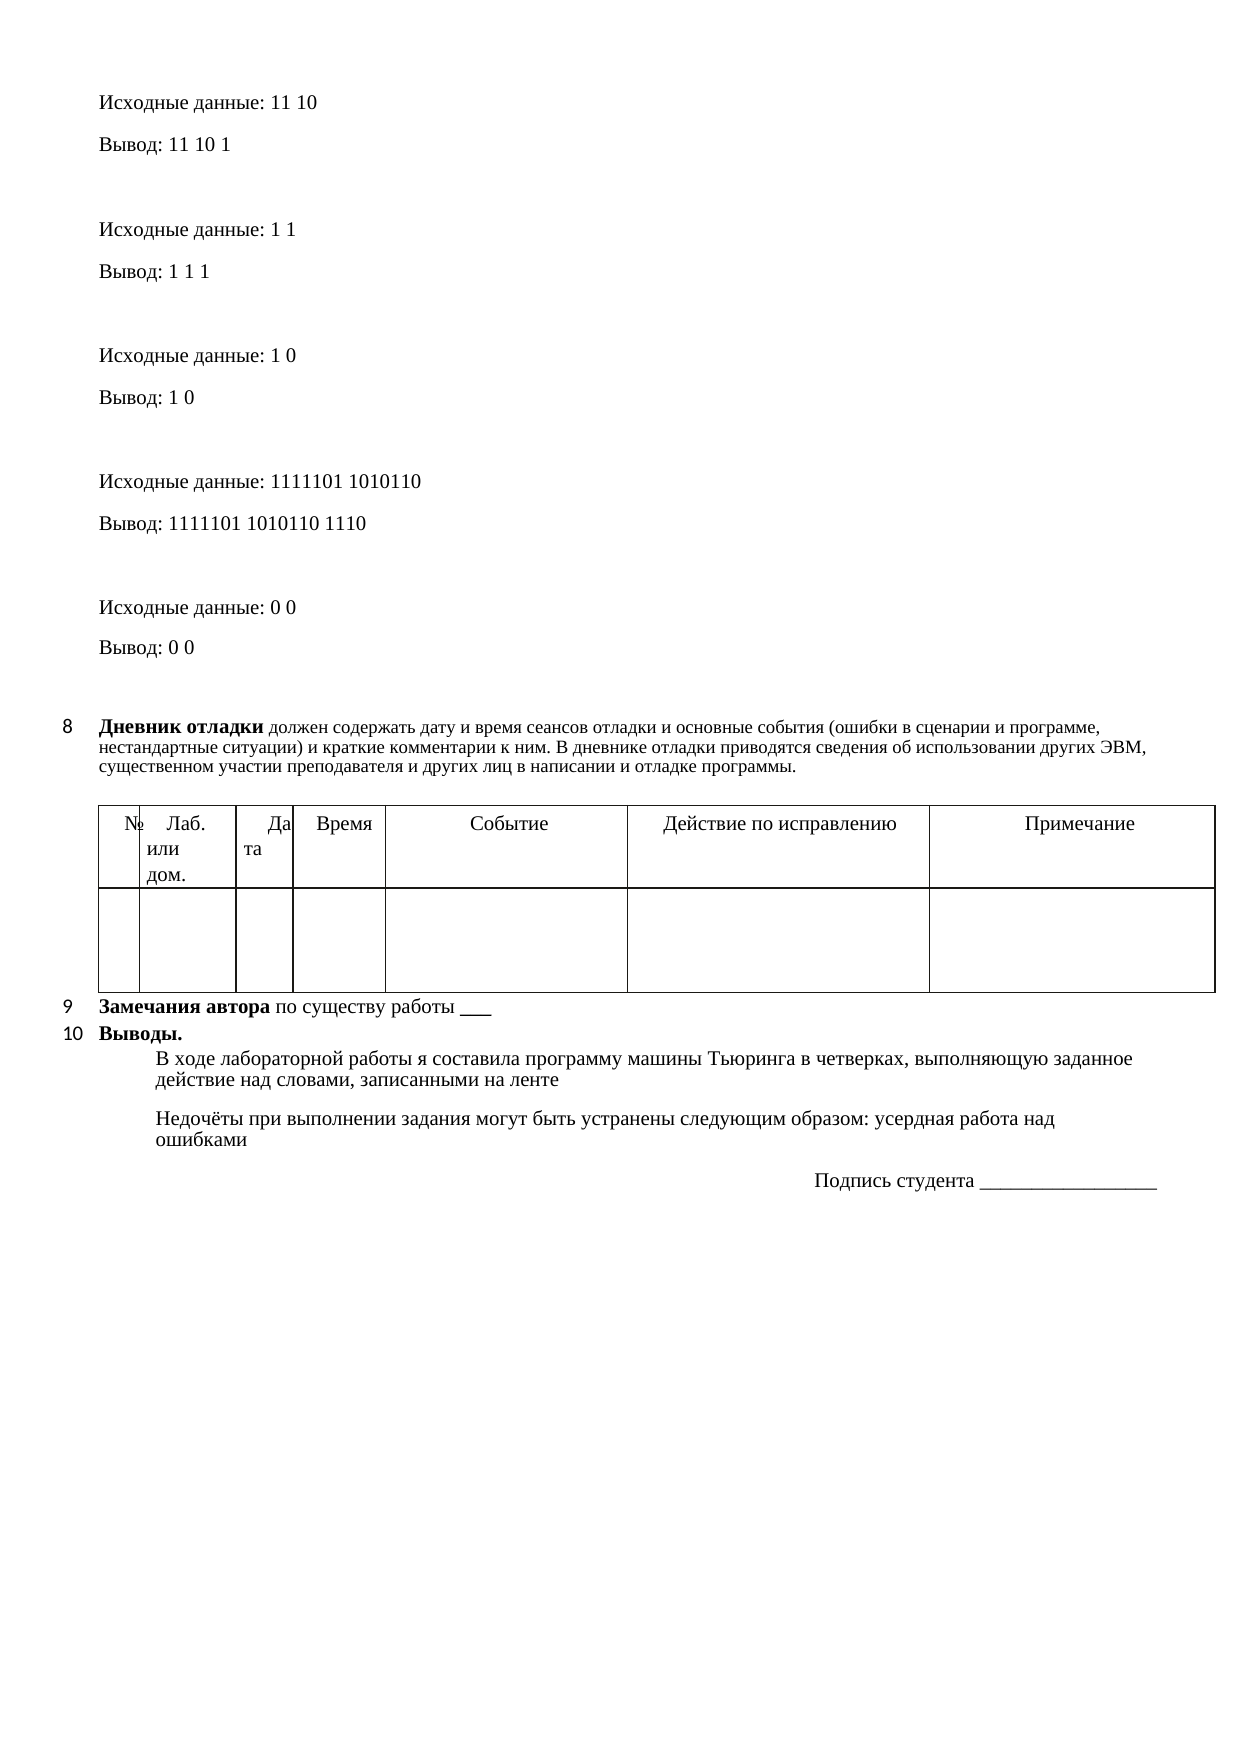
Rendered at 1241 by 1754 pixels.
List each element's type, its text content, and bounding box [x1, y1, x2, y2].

table_cell [294, 889, 385, 992]
table_cell [140, 889, 235, 992]
list Дневник отладки должен содержать дату и время сеансов отладки и основные события (ошибки в сценарии и программе, нестандартные ситуации) и краткие комментарии к ним. В дневнике отладки приводятся сведения об использовании других ЭВМ, существенном участии преподавателя и других лиц в написании и отладке программы. [62, 715, 1172, 777]
text Исходные данные: 1111101 1010110 [98, 469, 1172, 493]
table_header Действие по исправлению [628, 806, 929, 887]
text Вывод: 1111101 1010110 1110 [98, 511, 1172, 535]
text Вывод: 0 0 [98, 637, 1172, 659]
text Вывод: 11 10 1 [98, 132, 1172, 156]
table_cell [99, 889, 139, 992]
table_header Время [294, 806, 385, 887]
text Исходные данные: 11 10 [98, 90, 1172, 114]
text Вывод: 1 0 [98, 385, 1172, 409]
table_header № [99, 806, 139, 887]
list Замечания автора по существу работы ___ [62, 993, 1172, 1019]
table_header Дата [237, 806, 292, 887]
table_header Лаб. или дом. [140, 806, 235, 887]
text Исходные данные: 1 1 [98, 216, 1172, 241]
table_cell [628, 889, 929, 992]
table_cell [930, 889, 1214, 992]
text Исходные данные: 0 0 [98, 595, 1172, 619]
table_header Примечание [930, 806, 1214, 887]
list Выводы. [62, 1021, 1172, 1046]
text Вывод: 1 1 1 [98, 258, 1172, 283]
table_header Событие [386, 806, 627, 887]
text Недочёты при выполнении задания могут быть устранены следующим образом: усердная работа над ошибками [155, 1108, 1147, 1151]
text Исходные данные: 1 0 [98, 343, 1172, 367]
table_cell [386, 889, 627, 992]
text В ходе лабораторной работы я составила программу машины Тьюринга в четверках, выполняющую заданное действие над словами, записанными на ленте [155, 1048, 1147, 1091]
text Подпись студента _________________ [98, 1168, 1172, 1192]
table_cell [237, 889, 292, 992]
